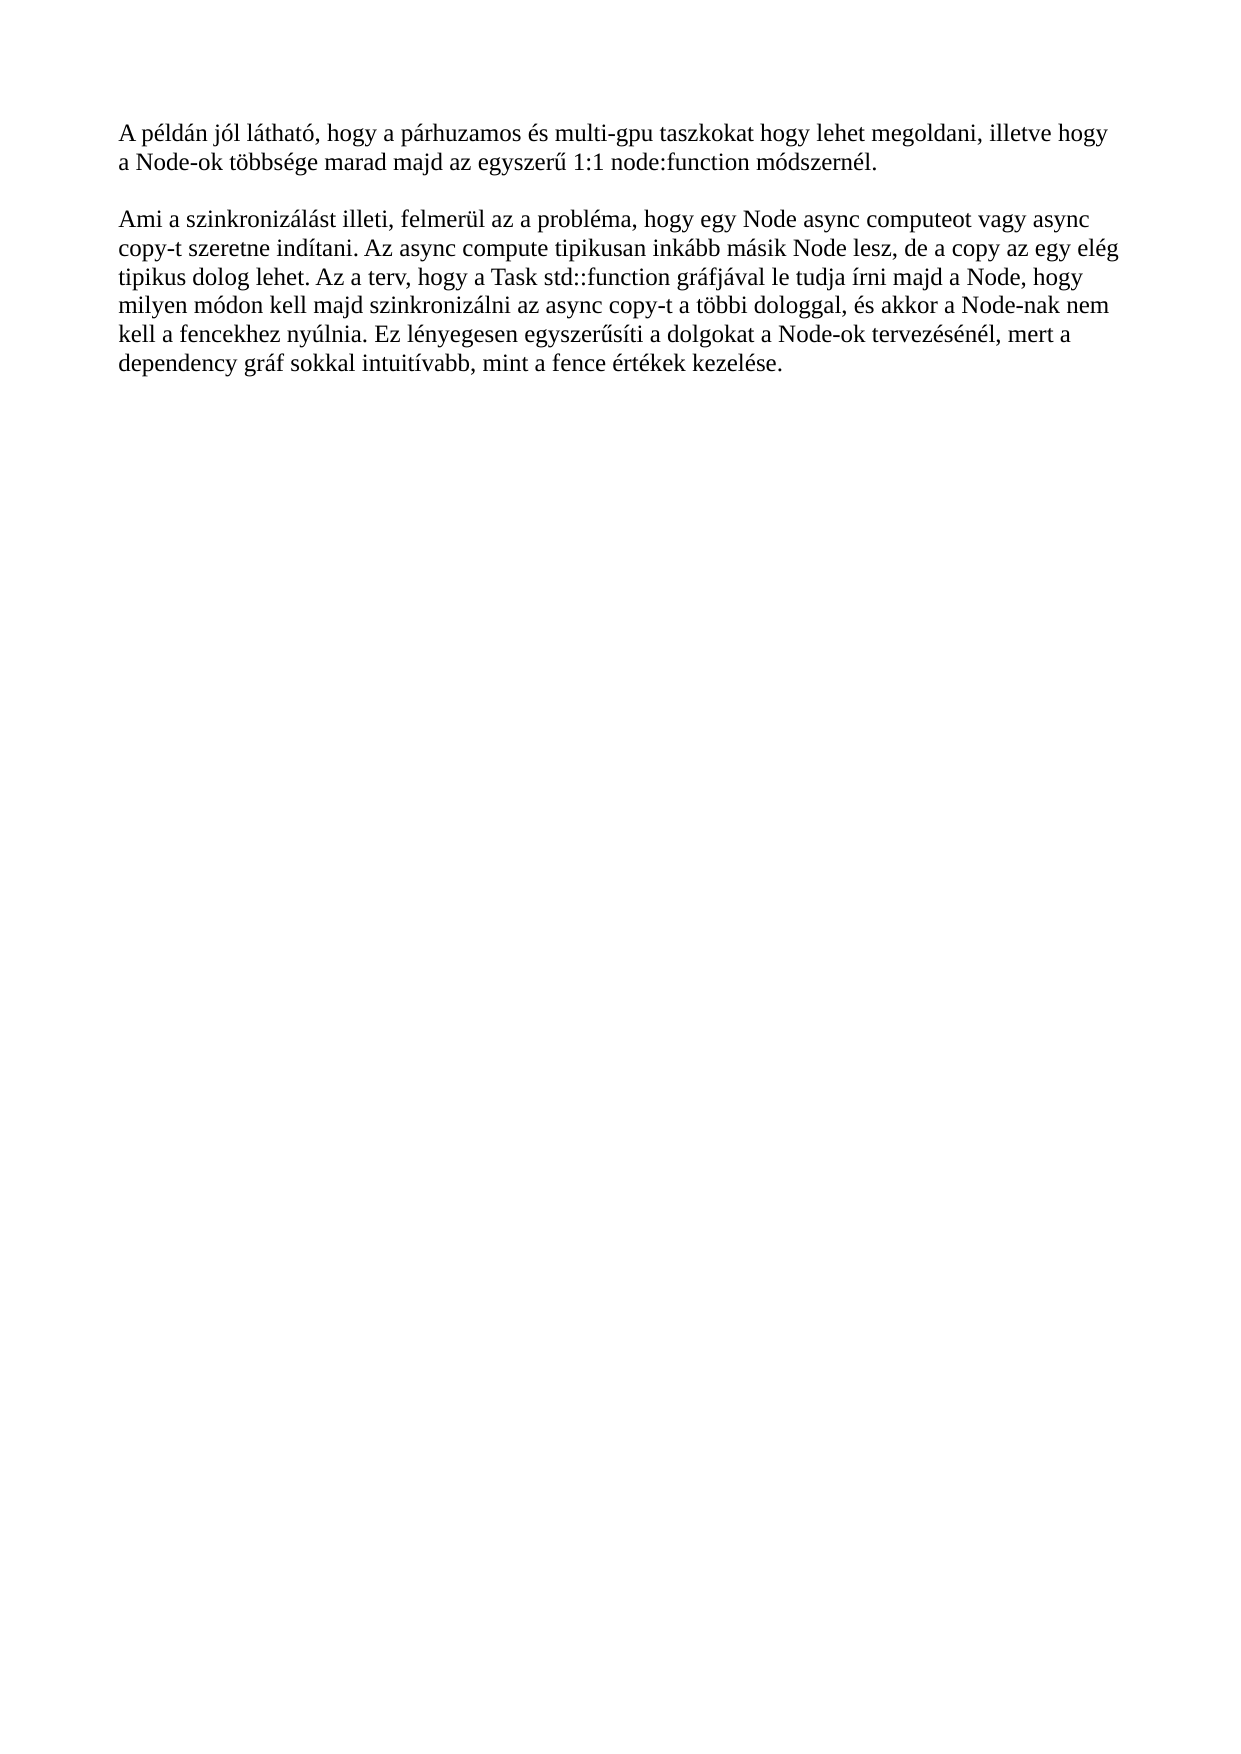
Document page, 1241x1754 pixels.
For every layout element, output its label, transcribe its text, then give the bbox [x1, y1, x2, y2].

text A példán jól látható, hogy a párhuzamos és multi-gpu taszkokat hogy lehet megoldani, illetve hogy a Node-ok többsége marad majd az egyszerű 1:1 node:function módszernél. Ami a szinkronizálást illeti, felmerül az a probléma, hogy egy Node async computeot vagy async copy-t szeretne indítani. Az async compute tipikusan inkább másik Node lesz, de a copy az egy elég tipikus dolog lehet. Az a terv, hogy a Task std::function gráfjával le tudja írni majd a Node, hogy milyen módon kell majd szinkronizálni az async copy-t a többi dologgal, és akkor a Node-nak nem kell a fencekhez nyúlnia. Ez lényegesen egyszerűsíti a dolgokat a Node-ok tervezésénél, mert a dependency gráf sokkal intuitívabb, mint a fence értékek kezelése. [118, 118, 1122, 377]
